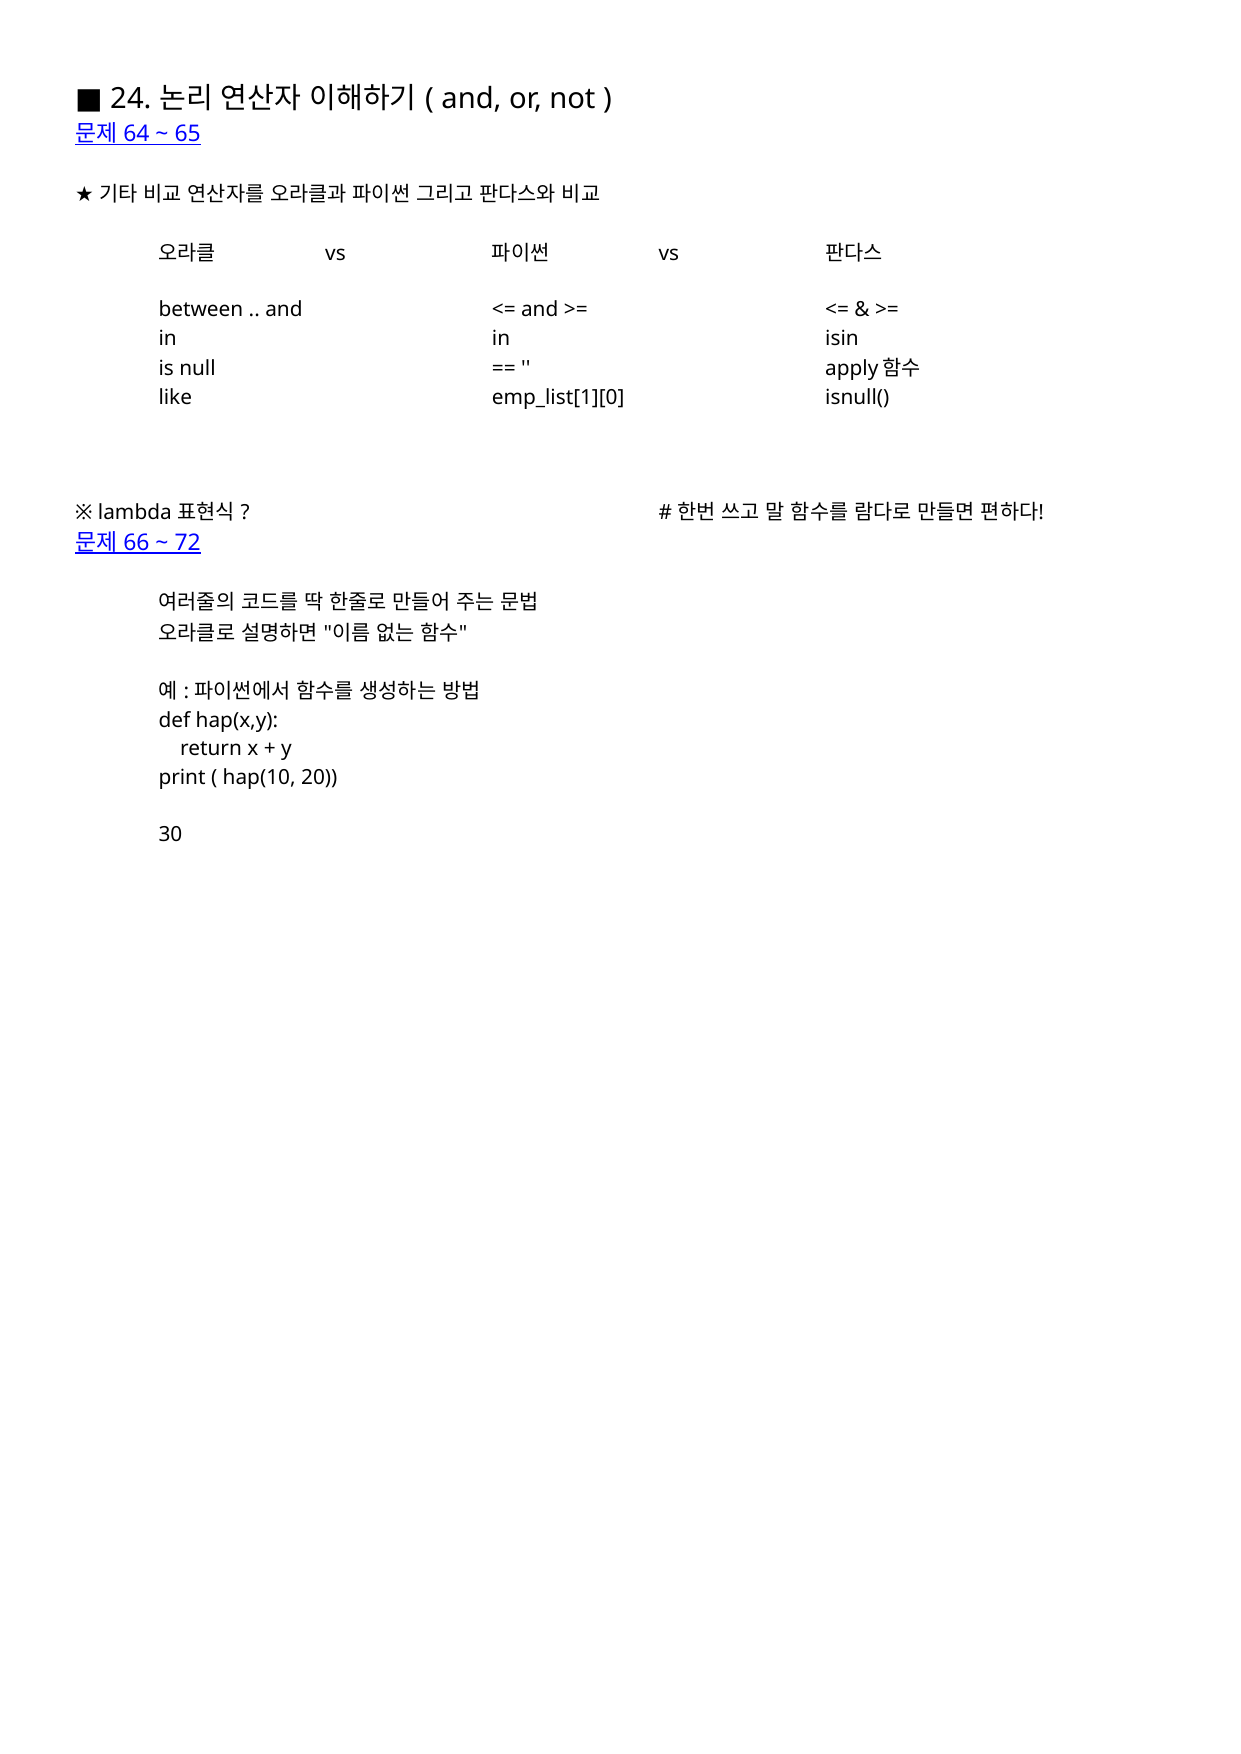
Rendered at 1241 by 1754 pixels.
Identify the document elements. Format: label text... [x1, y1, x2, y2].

text 30 [75, 819, 1165, 847]
text in in isin [75, 323, 1165, 351]
text 예 : 파이썬에서 함수를 생성하는 방법 [75, 674, 1165, 705]
text between .. and <= and >= <= & >= [75, 294, 1165, 323]
text return x + y [75, 733, 1165, 762]
text ★ 기타 비교 연산자를 오라클과 파이썬 그리고 판다스와 비교 [75, 177, 1165, 207]
text 오라클로 설명하면 "이름 없는 함수" [75, 616, 1165, 646]
text 문제 64 ~ 65 [75, 117, 1165, 149]
text print ( hap(10, 20)) [75, 762, 1165, 790]
text is null == '' apply함수 [75, 351, 1165, 382]
text 여러줄의 코드를 딱 한줄로 만들어 주는 문법 [75, 586, 1165, 616]
text 문제 66 ~ 72 [75, 526, 1165, 557]
text 오라클 vs 파이썬 vs 판다스 [75, 236, 1165, 266]
subtitle ■ 24. 논리 연산자 이해하기 ( and, or, not ) [75, 75, 1165, 117]
text def hap(x,y): [75, 705, 1165, 733]
text ※ lambda 표현식 ? # 한번 쓰고 말 함수를 람다로 만들면 편하다! [75, 496, 1165, 526]
text like emp_list[1][0] isnull() [75, 382, 1165, 410]
